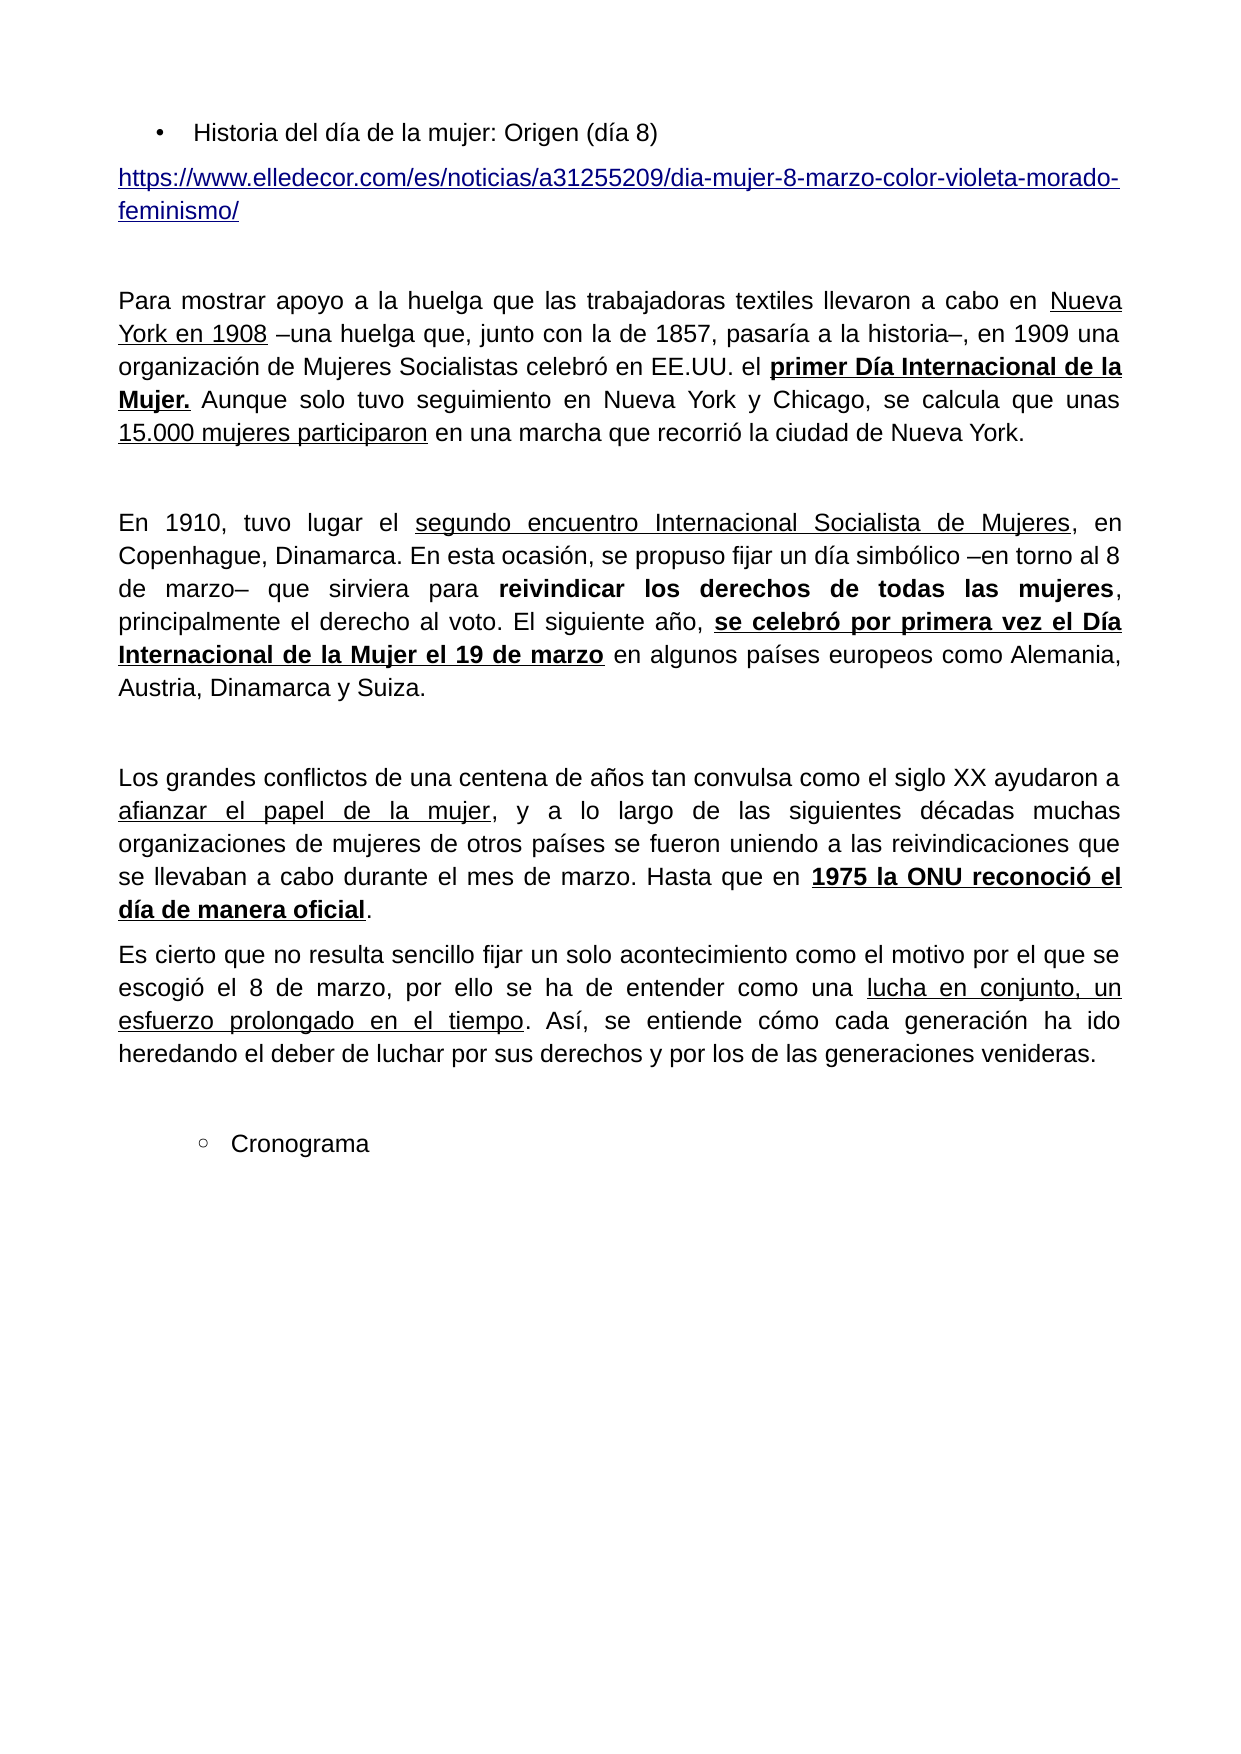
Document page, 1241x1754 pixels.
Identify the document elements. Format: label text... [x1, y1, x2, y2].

text Para mostrar apoyo a la huelga que las trabajadoras textiles llevaron a cabo en Nueva York en 1908 –una huelga que, junto con la de 1857, pasaría a la historia–, en 1909 una organización de Mujeres Socialistas celebró en EE.UU. el primer Día Internacional de la Mujer. Aunque solo tuvo seguimiento en Nueva York y Chicago, se calcula que unas 15.000 mujeres participaron en una marcha que recorrió la ciudad de Nueva York. [118, 286, 1122, 447]
text En 1910, tuvo lugar el segundo encuentro Internacional Socialista de Mujeres, en Copenhague, Dinamarca. En esta ocasión, se propuso fijar un día simbólico –en torno al 8 de marzo– que sirviera para reivindicar los derechos de todas las mujeres, principalmente el derecho al voto. El siguiente año, se celebró por primera vez el Día Internacional de la Mujer el 19 de marzo en algunos países europeos como Alemania, Austria, Dinamarca y Suiza. [118, 508, 1122, 702]
list Historia del día de la mujer: Origen (día 8) [156, 118, 1122, 147]
text Los grandes conflictos de una centena de años tan convulsa como el siglo XX ayudaron a afianzar el papel de la mujer, y a lo largo de las siguientes décadas muchas organizaciones de mujeres de otros países se fueron uniendo a las reivindicaciones que se llevaban a cabo durante el mes de marzo. Hasta que en 1975 la ONU reconoció el día de manera oficial. [118, 763, 1122, 923]
text Es cierto que no resulta sencillo fijar un solo acontecimiento como el motivo por el que se escogió el 8 de marzo, por ello se ha de entender como una lucha en conjunto, un esfuerzo prolongado en el tiempo. Así, se entiende cómo cada generación ha ido heredando el deber de luchar por sus derechos y por los de las generaciones venideras. [118, 940, 1122, 1067]
list Cronograma [193, 1128, 1122, 1157]
text https://www.elledecor.com/es/noticias/a31255209/dia-mujer-8-marzo-color-violeta-morado-feminismo/ [118, 163, 1122, 225]
